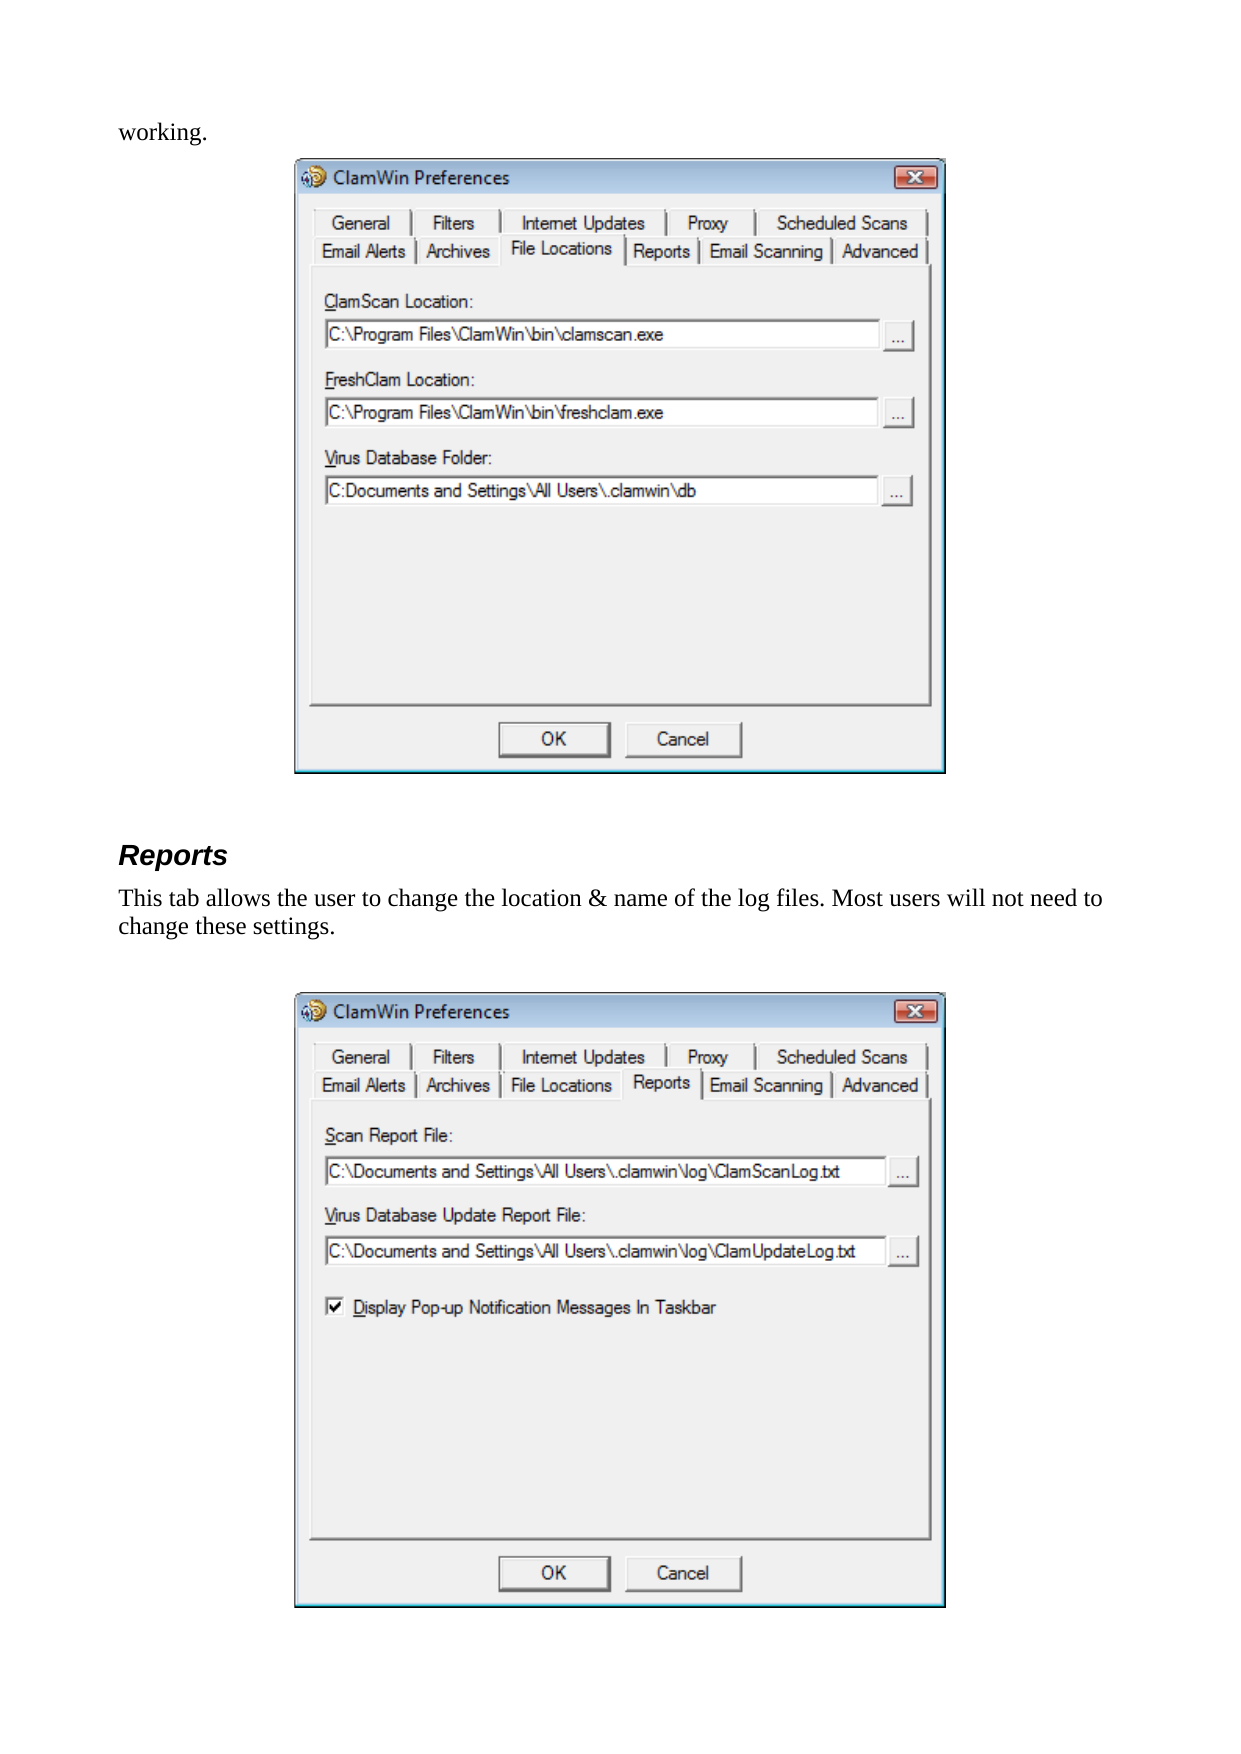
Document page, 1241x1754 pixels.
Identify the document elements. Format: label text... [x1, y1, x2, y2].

text This tab allows the user to change the location & name of the log files. Most users will not need to change these settings. [118, 884, 1122, 940]
picture [294, 158, 946, 774]
picture [294, 992, 946, 1608]
subtitle Reports [118, 839, 1122, 872]
text working. [118, 118, 1122, 146]
